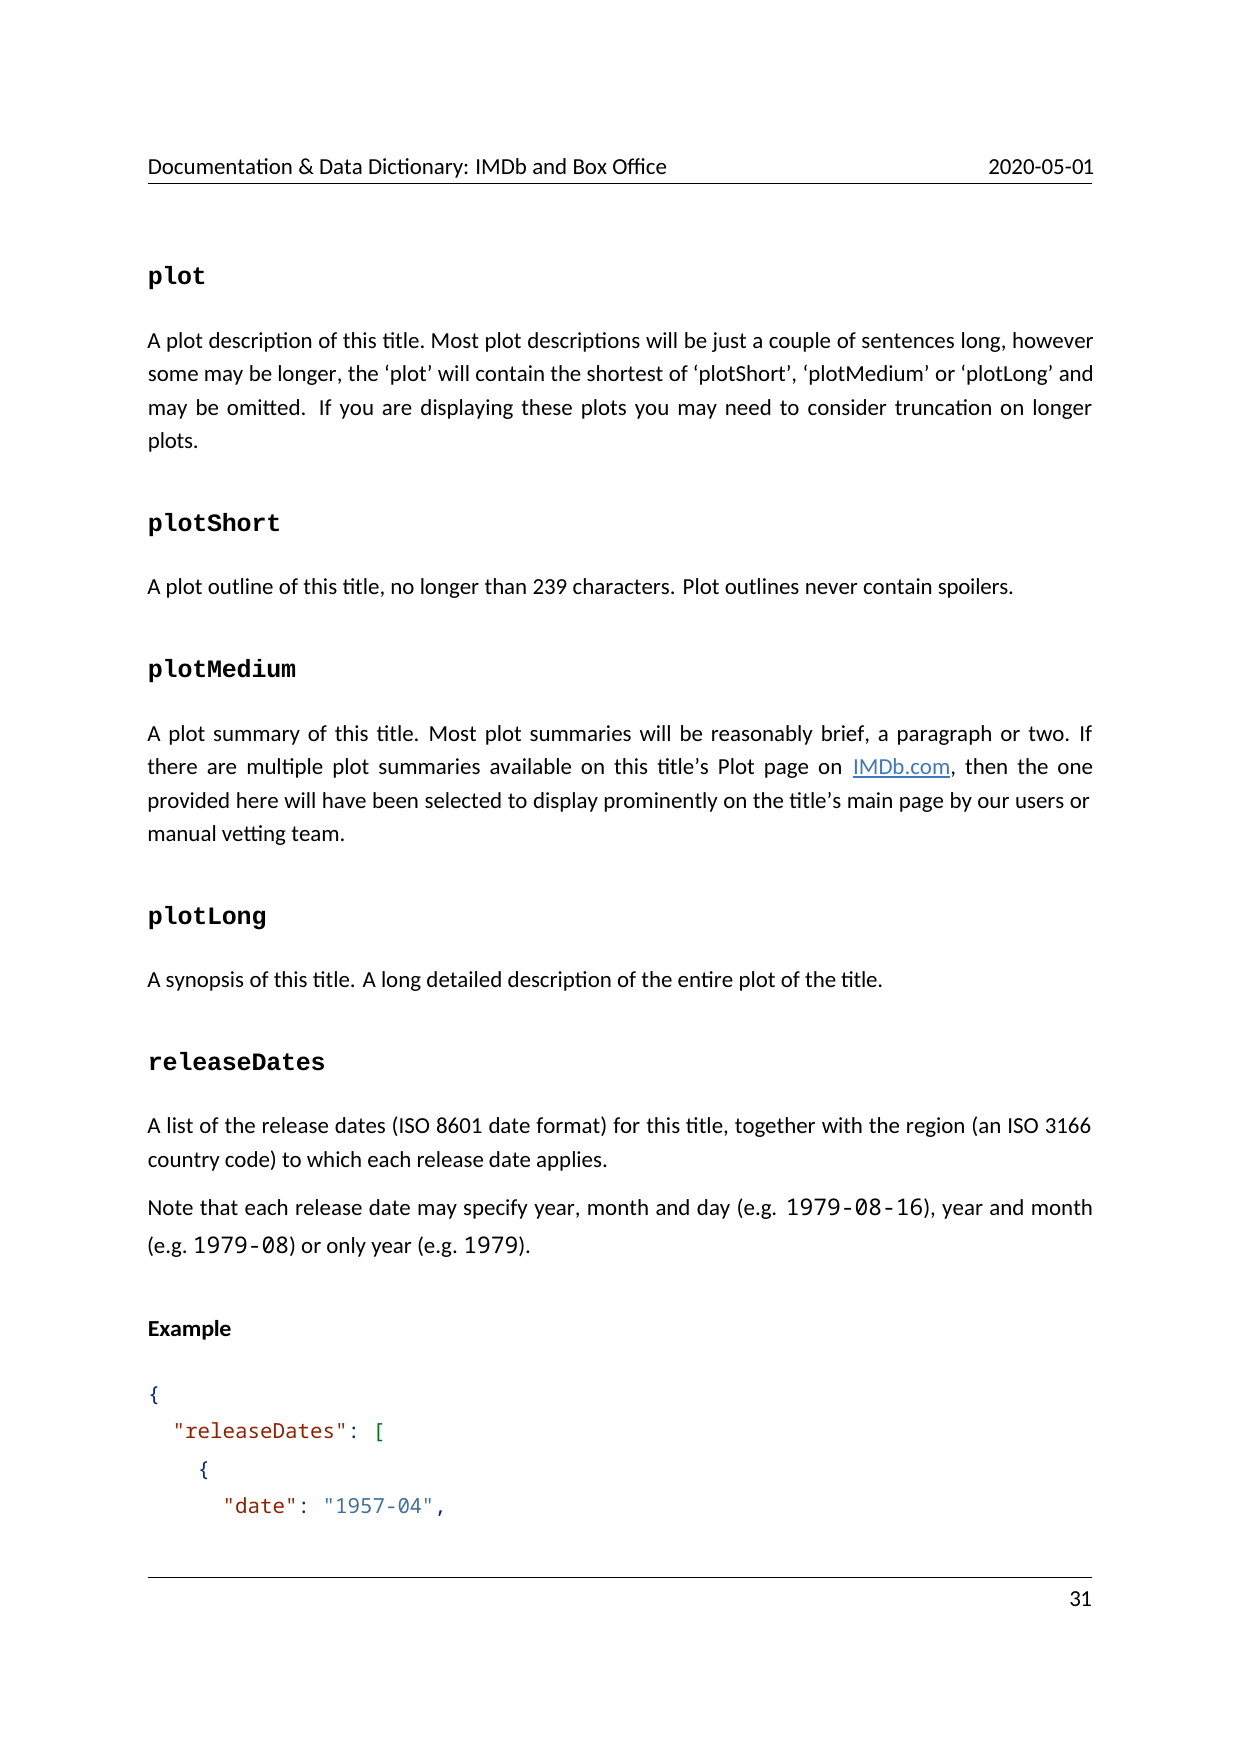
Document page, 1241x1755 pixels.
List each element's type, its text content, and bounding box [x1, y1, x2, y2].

subtitle plotShort [148, 511, 1241, 539]
text { [197, 1454, 1241, 1482]
text A plot outline of this title, no longer than 239 characters. Plot outlines never contain spoilers. [147, 572, 1241, 600]
subtitle plotLong [148, 903, 1241, 932]
text A plot summary of this title. Most plot summaries will be reasonably brief, a paragraph or two. If there are multiple plot summaries available on this title’s Plot page on IMDb.com, then the one provided here will have been selected to display prominently on the title’s main page by our users or manual vetting team. [147, 719, 1093, 847]
text Note that each release date may specify year, month and day (e.g. 1979-08-16), year and month (e.g. 1979-08) or only year (e.g. 1979). [147, 1191, 1093, 1260]
text "releaseDates": [ [172, 1416, 1241, 1445]
subtitle Example [148, 1314, 1241, 1343]
text A list of the release dates (ISO 8601 date format) for this title, together with the region (an ISO 3166 country code) to which each release date applies. [147, 1112, 1093, 1173]
text "date": "1957-04", [222, 1491, 1241, 1520]
subtitle plotMedium [148, 657, 1241, 685]
text A plot description of this title. Most plot descriptions will be just a couple of sentences long, however some may be longer, the ‘plot’ will contain the shortest of ‘plotShort’, ‘plotMedium’ or ‘plotLong’ and may be omitted. If you are displaying these plots you may need to consider truncation on longer plots. [147, 326, 1094, 454]
text { [148, 1379, 1241, 1407]
text A synopsis of this title. A long detailed description of the entire plot of the title. [147, 965, 1241, 993]
subtitle plot [148, 264, 1241, 292]
subtitle releaseDates [148, 1050, 1241, 1078]
